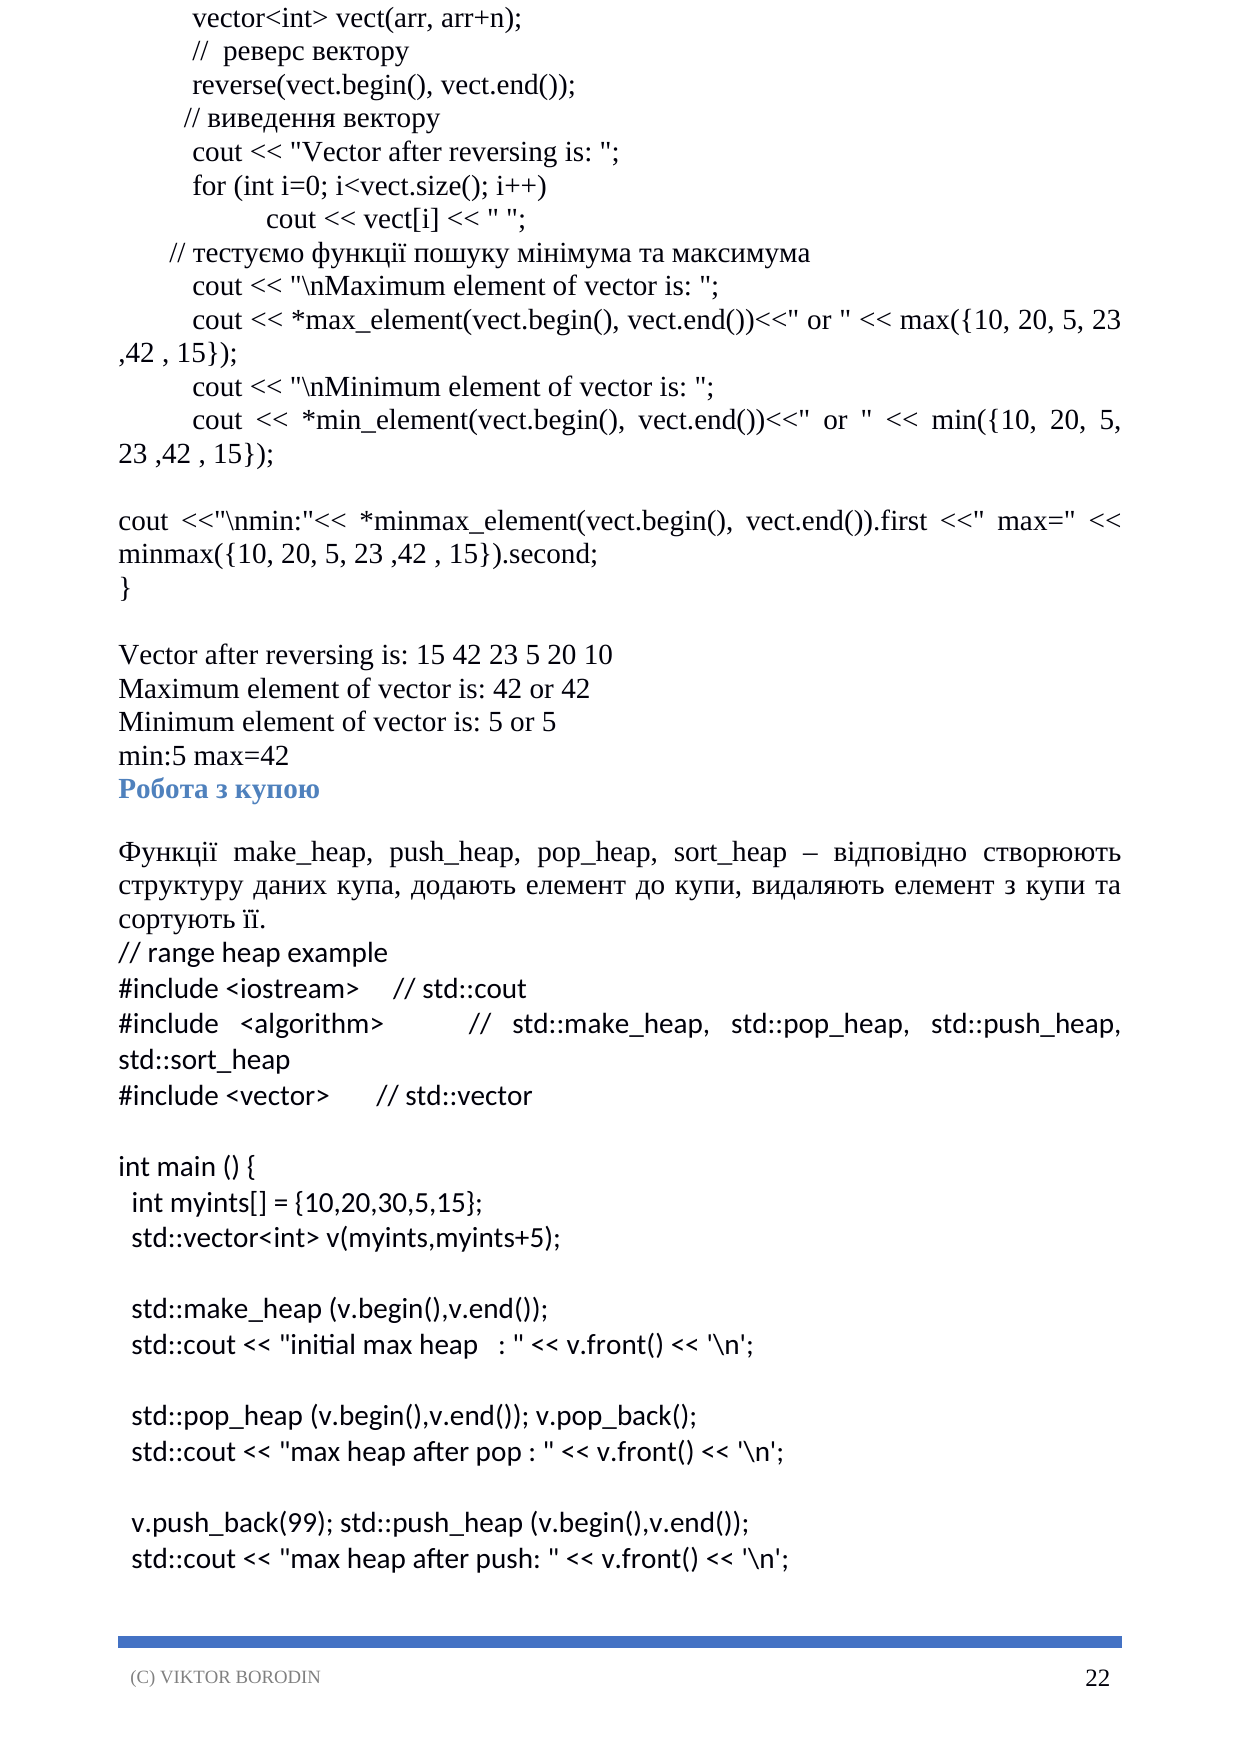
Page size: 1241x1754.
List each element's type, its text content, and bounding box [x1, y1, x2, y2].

text min:5 max=42 [118, 738, 1122, 771]
text reverse(vect.begin(), vect.end()); [118, 67, 1122, 101]
text v.push_back(99); std::push_heap (v.begin(),v.end()); [118, 1504, 1122, 1540]
text // реверс вектору [118, 33, 1122, 67]
text #include <iostream> // std::cout [118, 970, 1122, 1006]
text std::cout << "max heap after pop : " << v.front() << '\n'; [118, 1433, 1122, 1469]
text #include <vector> // std::vector [118, 1077, 1122, 1112]
text std::make_heap (v.begin(),v.end()); [118, 1291, 1122, 1326]
text std::pop_heap (v.begin(),v.end()); v.pop_back(); [118, 1397, 1122, 1433]
subtitle Робота з купою [118, 771, 1122, 805]
text cout << "\nMaximum element of vector is: "; [118, 268, 1122, 302]
text cout <<"\nmin:"<< *minmax_element(vect.begin(), vect.end()).first <<" max=" << minmax({10, 20, 5, 23 ,42 , 15}).second; [118, 503, 1122, 570]
text Функції make_heap, push_heap, pop_heap, sort_heap – відповідно створюють структуру даних купа, додають елемент до купи, видаляють елемент з купи та сортують її. [118, 834, 1122, 934]
text cout << *min_element(vect.begin(), vect.end())<<" or " << min({10, 20, 5, 23 ,42 , 15}); [118, 402, 1122, 469]
text #include <algorithm> // std::make_heap, std::pop_heap, std::push_heap, std::sort_heap [118, 1006, 1122, 1077]
text // тестуємо функції пошуку мінімума та максимума [118, 235, 1122, 268]
text int main () { [118, 1148, 1122, 1184]
text Minimum element of vector is: 5 or 5 [118, 704, 1122, 738]
text int myints[] = {10,20,30,5,15}; [118, 1184, 1122, 1219]
text for (int i=0; i<vect.size(); i++) [118, 168, 1122, 201]
text std::cout << "max heap after push: " << v.front() << '\n'; [118, 1540, 1122, 1576]
text cout << *max_element(vect.begin(), vect.end())<<" or " << max({10, 20, 5, 23 ,42 , 15}); [118, 302, 1122, 369]
text } [118, 570, 1122, 604]
text Vector after reversing is: 15 42 23 5 20 10 [118, 637, 1122, 671]
text // виведення вектору [118, 101, 1122, 134]
text cout << "\nMinimum element of vector is: "; [118, 369, 1122, 402]
text cout << vect[i] << " "; [118, 201, 1122, 235]
text std::vector<int> v(myints,myints+5); [118, 1219, 1122, 1255]
text vector<int> vect(arr, arr+n); [118, 0, 1122, 33]
text // range heap example [118, 934, 1122, 970]
text std::cout << "initial max heap : " << v.front() << '\n'; [118, 1326, 1122, 1362]
text Maximum element of vector is: 42 or 42 [118, 671, 1122, 704]
text cout << "Vector after reversing is: "; [118, 134, 1122, 168]
